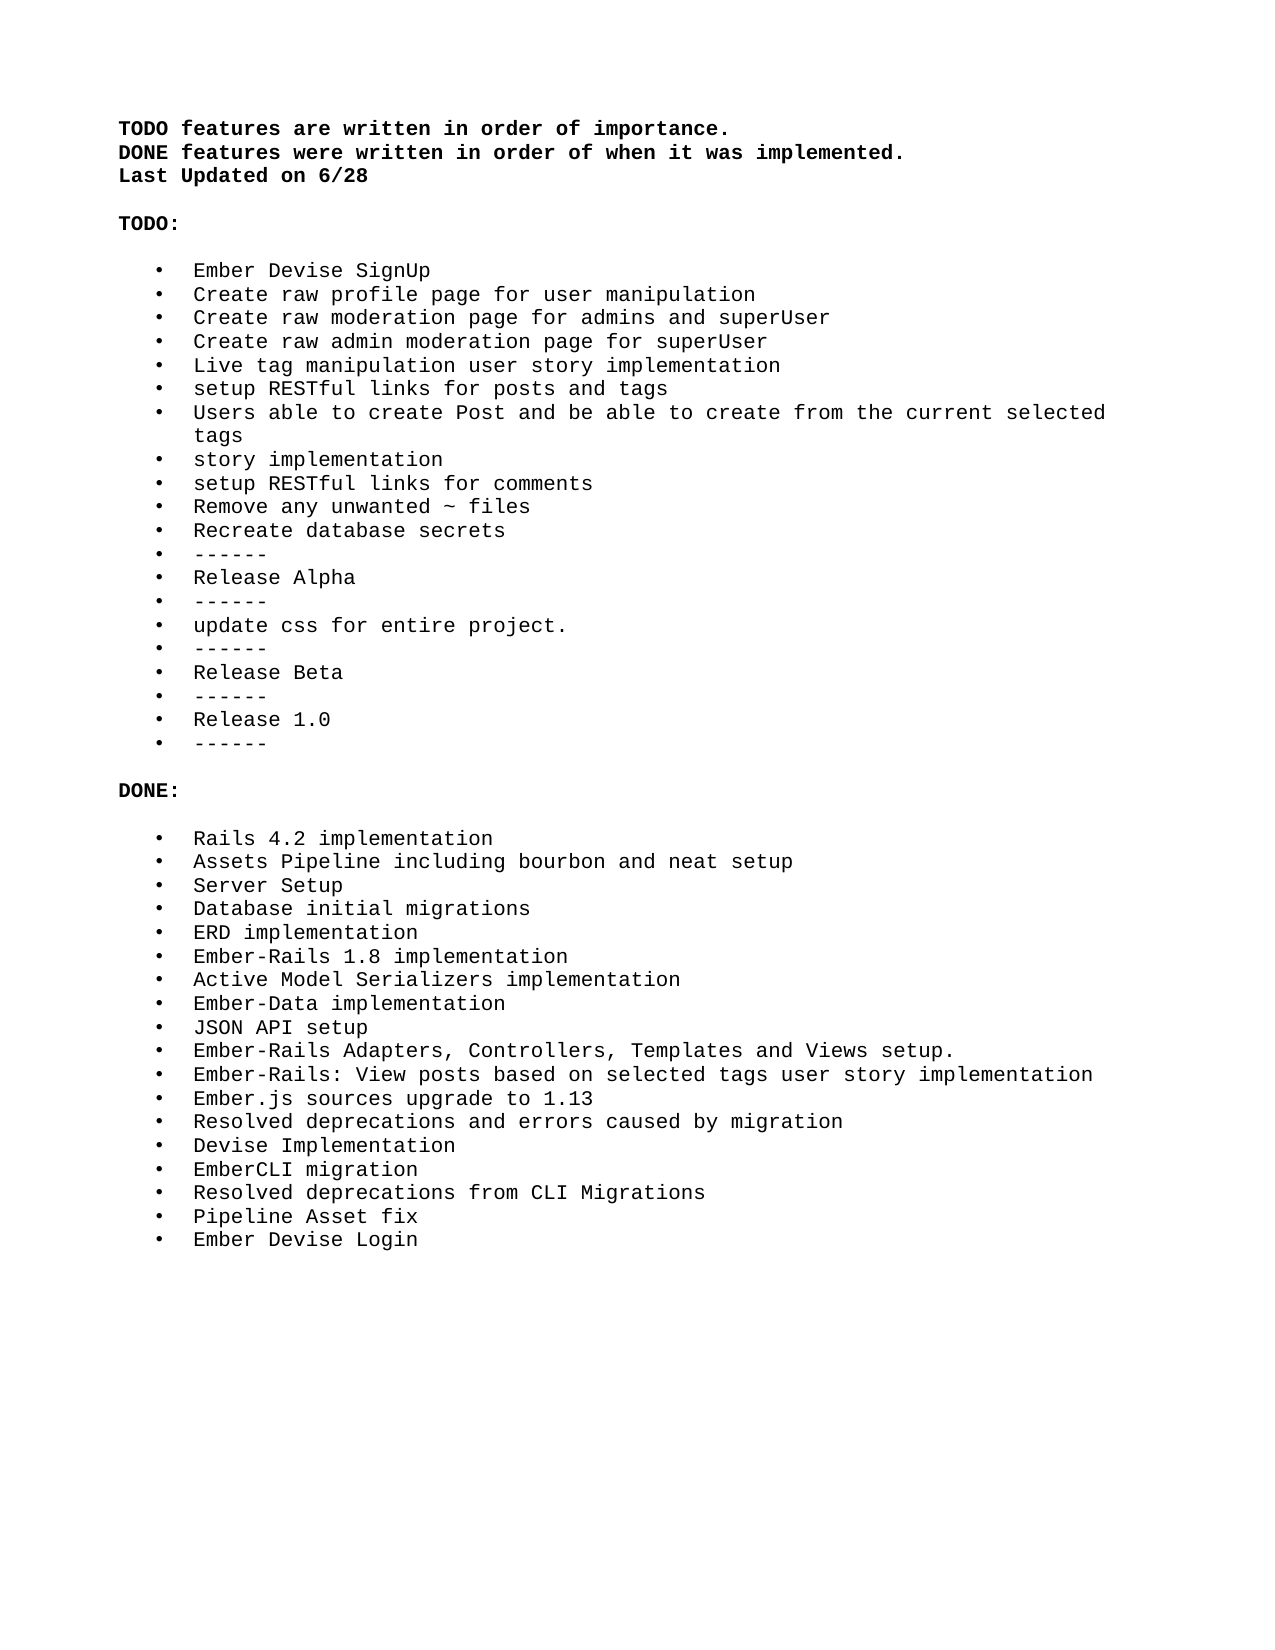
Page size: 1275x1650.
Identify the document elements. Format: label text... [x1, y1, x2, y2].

list Live tag manipulation user story implementation [156, 354, 1157, 378]
list Server Setup [156, 875, 1157, 898]
list Ember Devise SignUp [156, 260, 1157, 284]
list ------ [156, 591, 1157, 615]
list Users able to create Post and be able to create from the current selected tags [156, 402, 1157, 449]
list Release Alpha [156, 567, 1157, 591]
list ------ [156, 686, 1157, 709]
text DONE: [118, 780, 1157, 804]
list Create raw moderation page for admins and superUser [156, 307, 1157, 331]
list Ember-Rails Adapters, Controllers, Templates and Views setup. [156, 1040, 1157, 1064]
list Remove any unwanted ~ files [156, 496, 1157, 520]
list Ember.js sources upgrade to 1.13 [156, 1088, 1157, 1111]
list Release Beta [156, 662, 1157, 686]
list ------ [156, 733, 1157, 757]
list Ember-Rails: View posts based on selected tags user story implementation [156, 1064, 1157, 1088]
list Ember-Data implementation [156, 993, 1157, 1017]
list Rails 4.2 implementation [156, 827, 1157, 851]
list Ember-Rails 1.8 implementation [156, 946, 1157, 969]
text TODO features are written in order of importance. [118, 118, 1157, 142]
list Active Model Serializers implementation [156, 969, 1157, 993]
text Last Updated on 6/28 [118, 165, 1157, 189]
list Ember Devise Login [156, 1229, 1157, 1253]
list Database initial migrations [156, 898, 1157, 922]
list Recreate database secrets [156, 520, 1157, 544]
list Devise Implementation [156, 1135, 1157, 1158]
list JSON API setup [156, 1017, 1157, 1040]
list EmberCLI migration [156, 1158, 1157, 1182]
list ------ [156, 638, 1157, 662]
text TODO: [118, 213, 1157, 236]
list Create raw admin moderation page for superUser [156, 331, 1157, 354]
list ERD implementation [156, 922, 1157, 946]
list Release 1.0 [156, 709, 1157, 733]
list update css for entire project. [156, 615, 1157, 638]
list Create raw profile page for user manipulation [156, 284, 1157, 307]
text DONE features were written in order of when it was implemented. [118, 142, 1157, 165]
list story implementation [156, 449, 1157, 473]
list Pipeline Asset fix [156, 1206, 1157, 1229]
list ------ [156, 544, 1157, 567]
list Resolved deprecations and errors caused by migration [156, 1111, 1157, 1135]
list setup RESTful links for posts and tags [156, 378, 1157, 402]
list setup RESTful links for comments [156, 473, 1157, 496]
list Resolved deprecations from CLI Migrations [156, 1182, 1157, 1206]
list Assets Pipeline including bourbon and neat setup [156, 851, 1157, 875]
